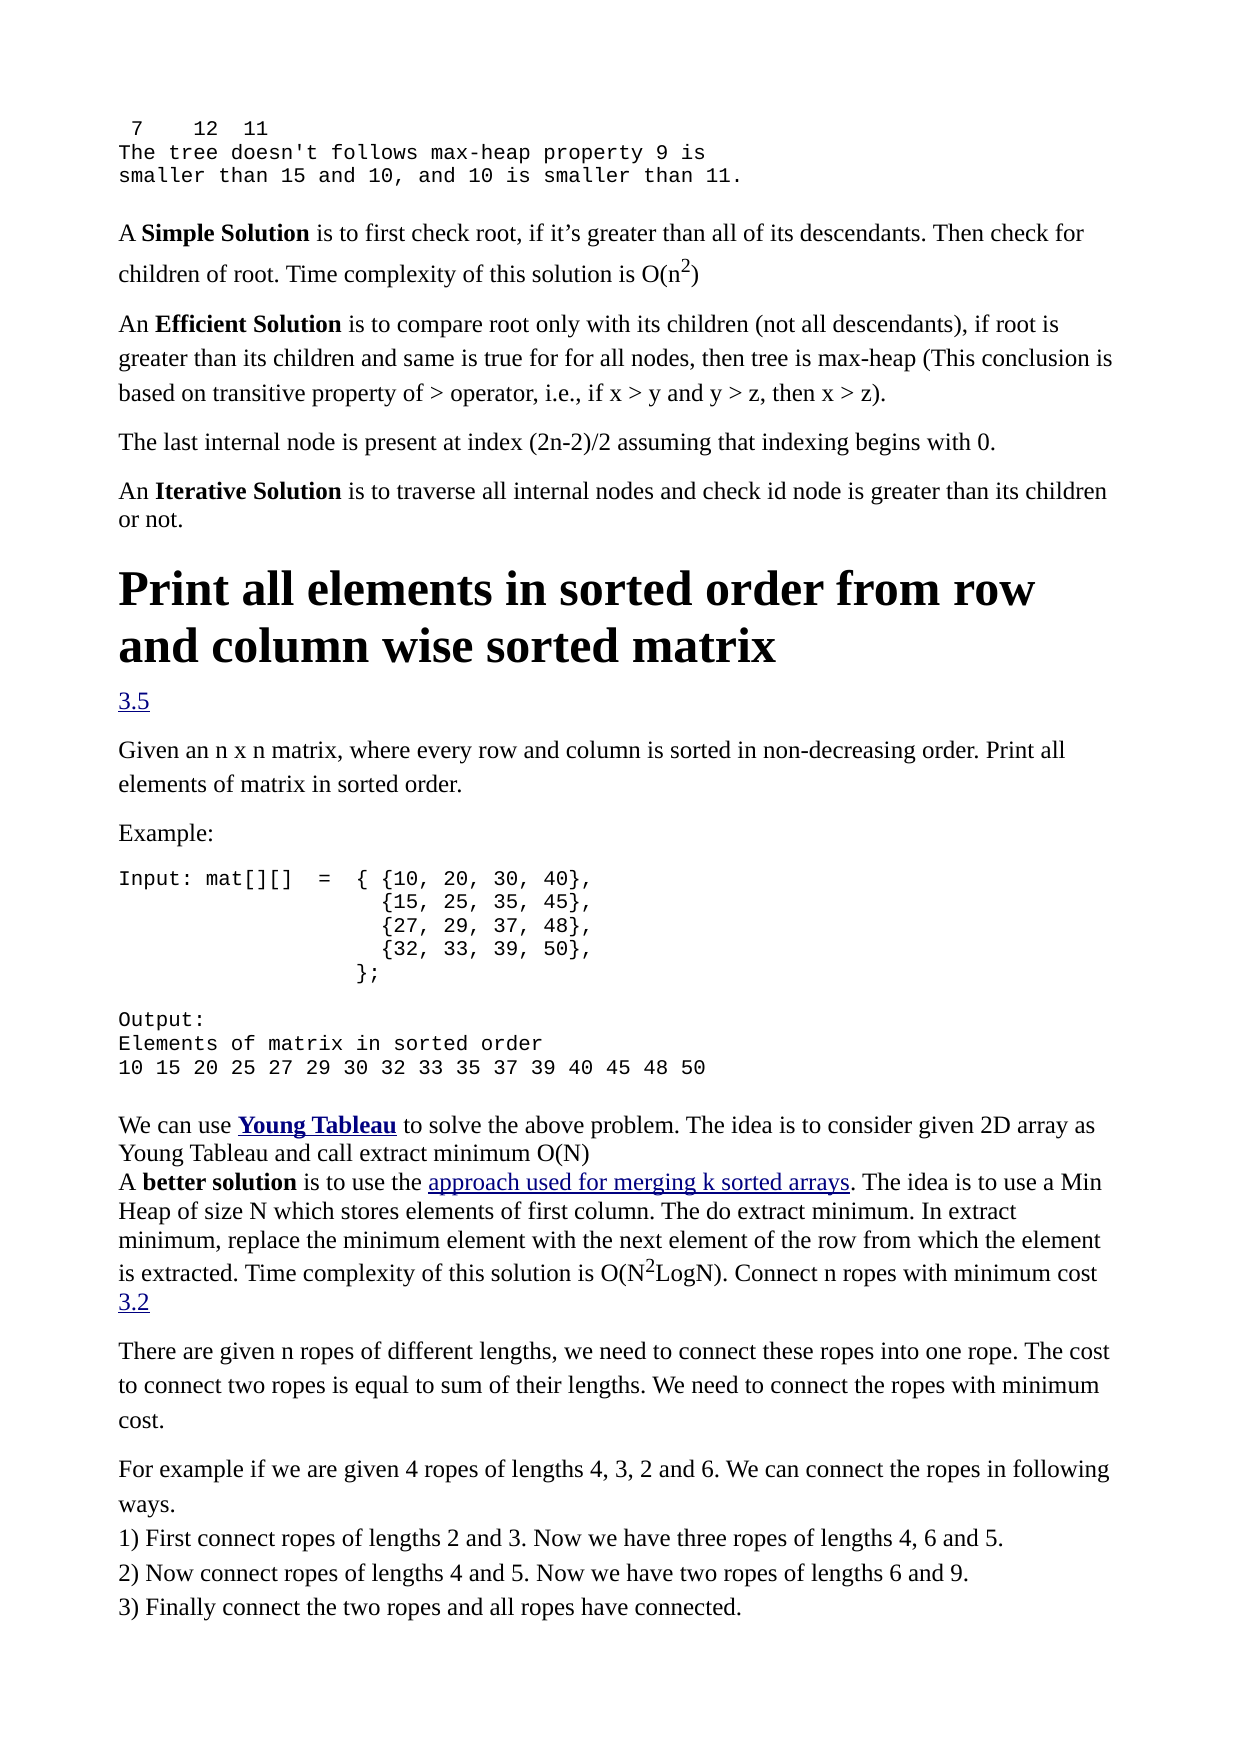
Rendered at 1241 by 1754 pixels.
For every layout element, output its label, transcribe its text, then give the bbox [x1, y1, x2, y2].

text Given an n x n matrix, where every row and column is sorted in non-decreasing order. Print all elements of matrix in sorted order. [118, 735, 1122, 798]
text There are given n ropes of different lengths, we need to connect these ropes into one rope. The cost to connect two ropes is equal to sum of their lengths. We need to connect the ropes with minimum cost. [118, 1336, 1122, 1434]
text smaller than 15 and 10, and 10 is smaller than 11. [118, 165, 1122, 189]
text Elements of matrix in sorted order [118, 1033, 1122, 1057]
text 3.2 [118, 1287, 1122, 1316]
text 3.5 [118, 686, 1122, 714]
text 10 15 20 25 27 29 30 32 33 35 37 39 40 45 48 50 [118, 1057, 1122, 1080]
text {15, 25, 35, 45}, [118, 891, 1122, 915]
text 7 12 11 [118, 118, 1122, 142]
text The last internal node is present at index (2n-2)/2 assuming that indexing begins with 0. [118, 427, 1122, 456]
text We can use Young Tableau to solve the above problem. The idea is to consider given 2D array as Young Tableau and call extract minimum O(N) [118, 1110, 1122, 1167]
text Output: [118, 1009, 1122, 1033]
text {27, 29, 37, 48}, [118, 915, 1122, 938]
text A better solution is to use the approach used for merging k sorted arrays. The idea is to use a Min Heap of size N which stores elements of first column. The do extract minimum. In extract minimum, replace the minimum element with the next element of the row from which the element is extracted. Time complexity of this solution is O(N2LogN). Connect n ropes with minimum cost [118, 1167, 1122, 1287]
text }; [118, 962, 1122, 986]
text The tree doesn't follows max-heap property 9 is [118, 142, 1122, 165]
text {32, 33, 39, 50}, [118, 938, 1122, 962]
text For example if we are given 4 ropes of lengths 4, 3, 2 and 6. We can connect the ropes in following ways. 1) First connect ropes of lengths 2 and 3. Now we have three ropes of lengths 4, 6 and 5. 2) Now connect ropes of lengths 4 and 5. Now we have two ropes of lengths 6 and 9. 3) Finally connect the two ropes and all ropes have connected. [118, 1454, 1122, 1621]
text Input: mat[][] = { {10, 20, 30, 40}, [118, 867, 1122, 891]
text Example: [118, 818, 1122, 847]
text A Simple Solution is to first check root, if it’s greater than all of its descendants. Then check for children of root. Time complexity of this solution is O(n2) [118, 218, 1122, 287]
text An Iterative Solution is to traverse all internal nodes and check id node is greater than its children or not. [118, 476, 1122, 533]
text An Efficient Solution is to compare root only with its children (not all descendants), if root is greater than its children and same is true for for all nodes, then tree is max-heap (This conclusion is based on transitive property of > operator, i.e., if x > y and y > z, then x > z). [118, 309, 1122, 406]
subtitle Print all elements in sorted order from row and column wise sorted matrix [118, 558, 1122, 673]
